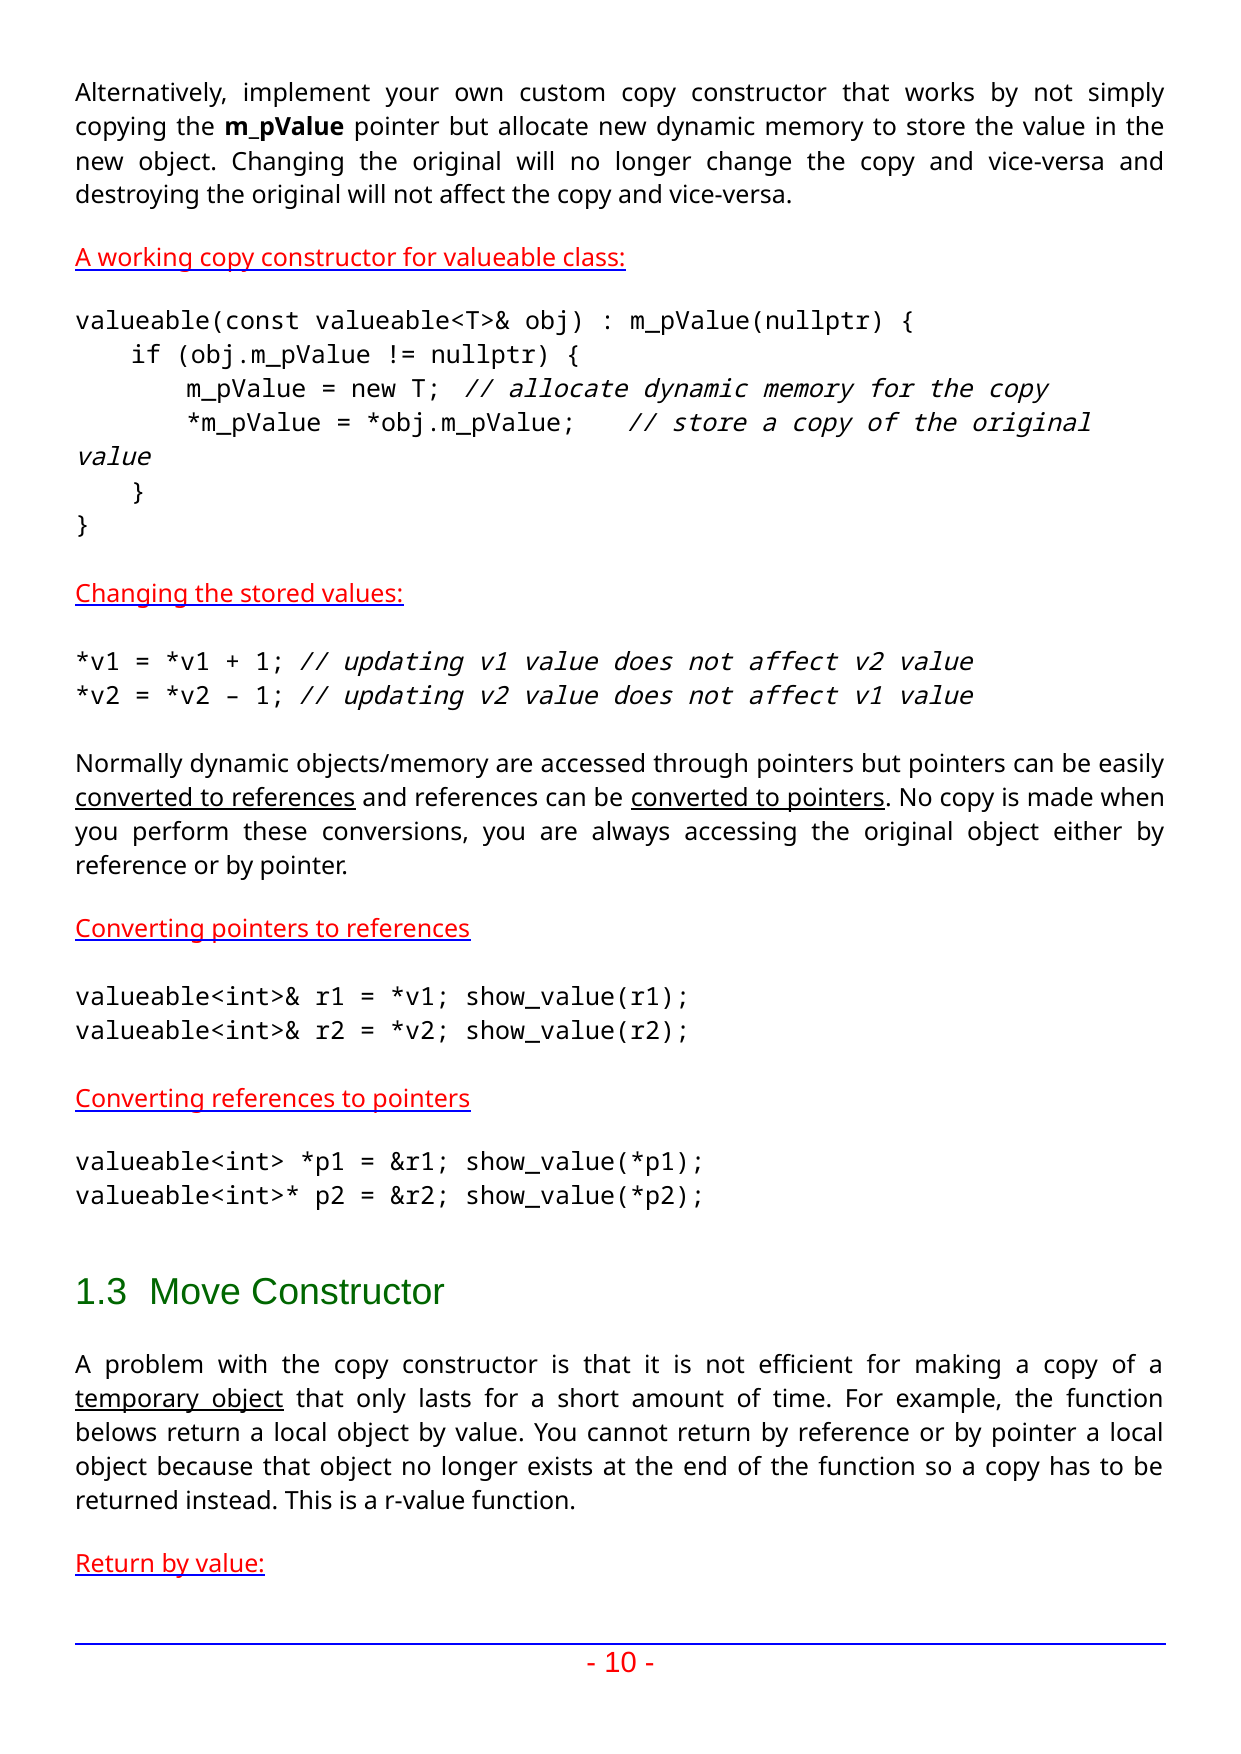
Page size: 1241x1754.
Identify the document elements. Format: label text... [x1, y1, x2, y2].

text Alternatively, implement your own custom copy constructor that works by not simply copying the m_pValue pointer but allocate new dynamic memory to store the value in the new object. Changing the original will no longer change the copy and vice-versa and destroying the original will not affect the copy and vice-versa. [75, 75, 1166, 211]
text Converting pointers to references [75, 911, 1166, 945]
text Changing the stored values: [75, 575, 1166, 609]
text valueable(const valueable<T>& obj) : m_pValue(nullptr) { [75, 303, 1166, 337]
text 1.3 Move Constructor [75, 1269, 1166, 1312]
text } [75, 507, 1166, 541]
text *v2 = *v2 – 1; // updating v2 value does not affect v1 value [75, 677, 1166, 712]
text Converting references to pointers [75, 1081, 1166, 1115]
text valueable<int>& r1 = *v1; show_value(r1); [75, 979, 1166, 1013]
text valueable<int>* p2 = &r2; show_value(*p2); [75, 1178, 1166, 1212]
text valueable<int>& r2 = *v2; show_value(r2); [75, 1013, 1166, 1047]
text if (obj.m_pValue != nullptr) { [75, 337, 1166, 371]
text *m_pValue = *obj.m_pValue; // store a copy of the original value [75, 405, 1166, 473]
text Normally dynamic objects/memory are accessed through pointers but pointers can be easily converted to references and references can be converted to pointers. No copy is made when you perform these conversions, you are always accessing the original object either by reference or by pointer. [75, 746, 1166, 882]
text } [75, 473, 1166, 507]
text A working copy constructor for valueable class: [75, 240, 1166, 274]
text A problem with the copy constructor is that it is not efficient for making a copy of a temporary object that only lasts for a short amount of time. For example, the function belows return a local object by value. You cannot return by reference or by pointer a local object because that object no longer exists at the end of the function so a copy has to be returned instead. This is a r-value function. [75, 1347, 1166, 1517]
text Return by value: [75, 1546, 1166, 1580]
text *v1 = *v1 + 1; // updating v1 value does not affect v2 value [75, 643, 1166, 677]
text m_pValue = new T; // allocate dynamic memory for the copy [75, 371, 1166, 405]
text valueable<int> *p1 = &r1; show_value(*p1); [75, 1144, 1166, 1178]
